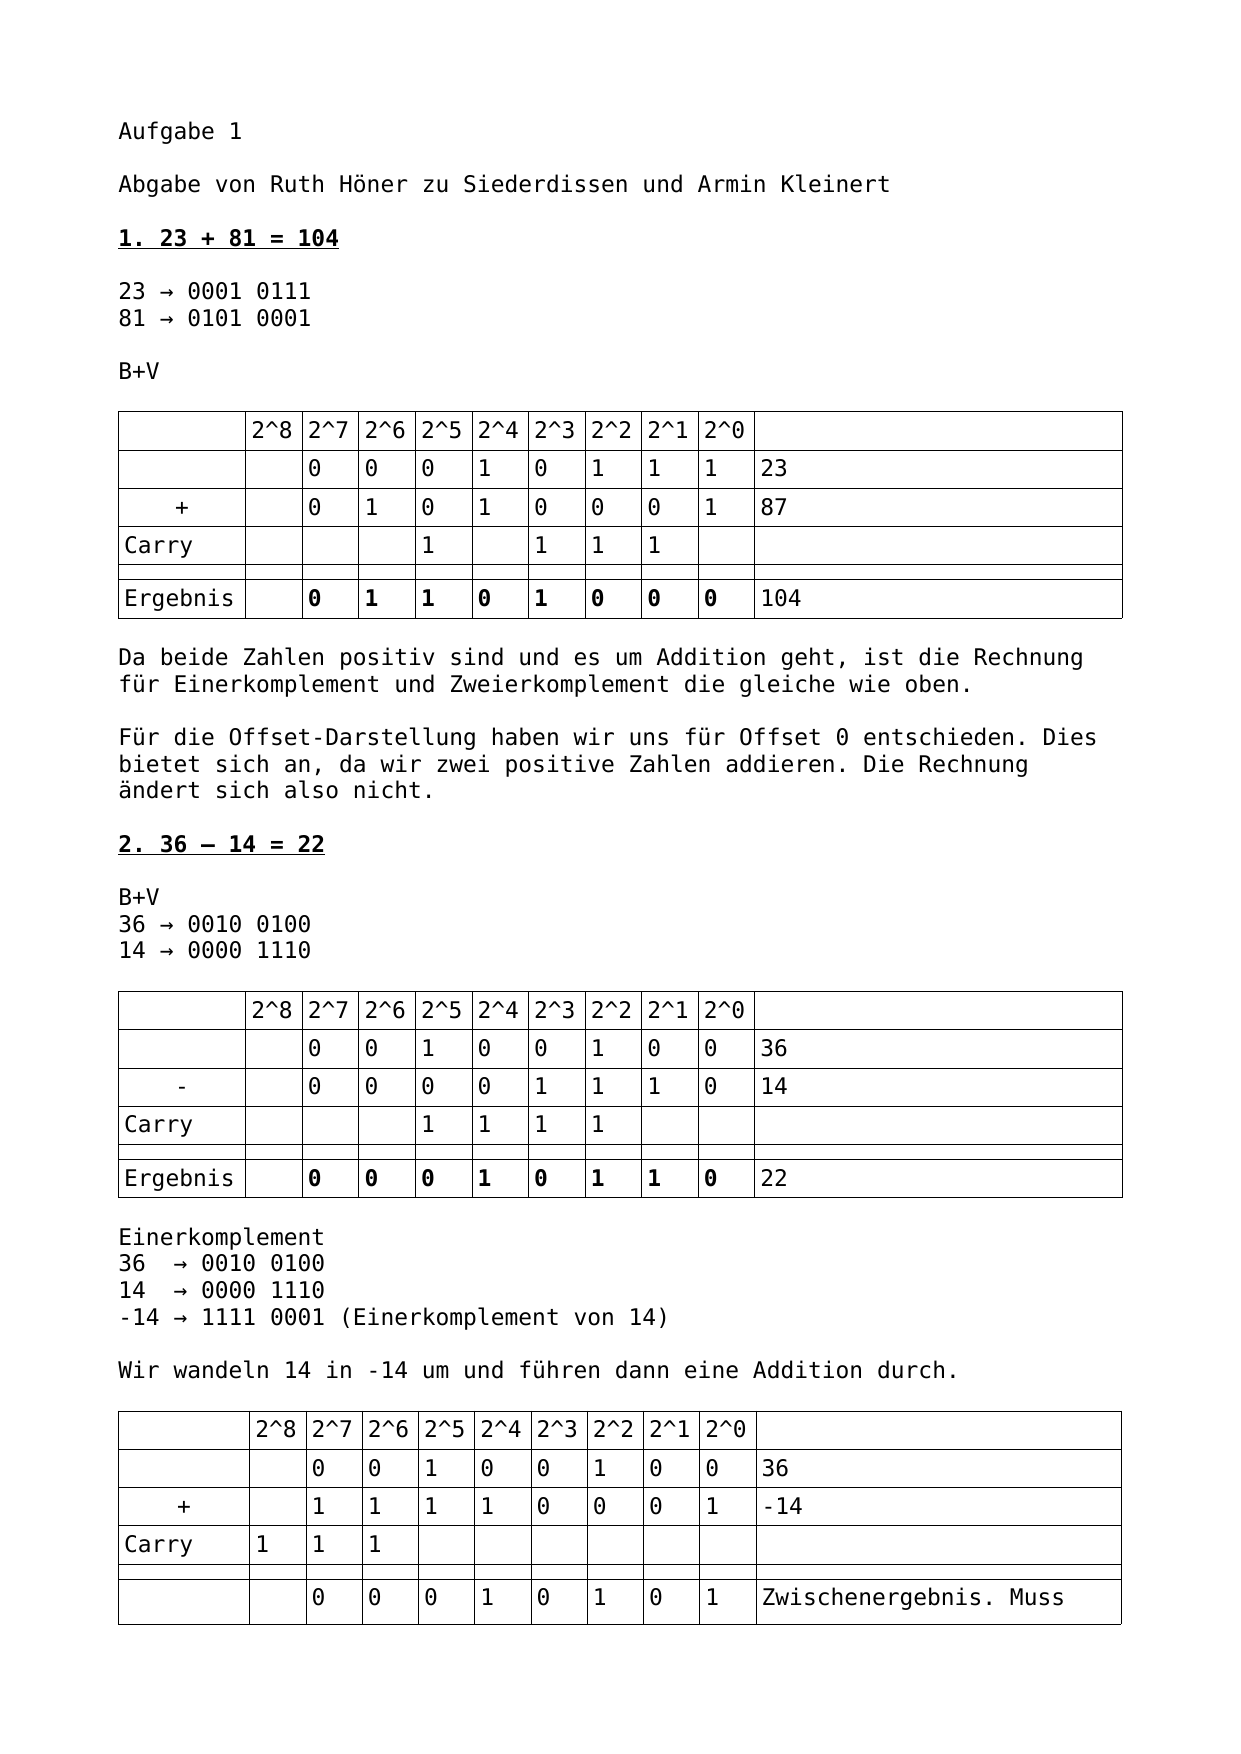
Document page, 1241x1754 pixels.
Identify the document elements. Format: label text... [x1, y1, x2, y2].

table_cell 0 [699, 1030, 754, 1067]
table_cell 0 [416, 451, 472, 488]
table_cell 0 [359, 1160, 415, 1197]
table_cell 1 [363, 1526, 418, 1563]
table_cell [246, 527, 302, 564]
table_header 2^7 [303, 992, 358, 1029]
table_cell 1 [529, 1107, 585, 1144]
table_cell 1 [363, 1488, 418, 1525]
table_cell -14 [757, 1488, 1121, 1525]
table_cell 1 [586, 1107, 641, 1144]
table_cell [532, 1526, 587, 1563]
table_header [755, 412, 1122, 450]
table_cell 1 [473, 1107, 528, 1144]
table_cell 0 [699, 580, 754, 618]
table_cell [699, 1145, 754, 1159]
table_cell 0 [307, 1450, 362, 1487]
table_cell [644, 1565, 699, 1578]
table_cell 0 [586, 580, 641, 618]
table_cell 0 [473, 580, 528, 618]
table_cell [473, 1145, 528, 1159]
table_cell [699, 527, 754, 564]
table_header 2^2 [586, 412, 641, 450]
table_cell 1 [307, 1488, 362, 1525]
text 1. 23 + 81 = 104 [118, 225, 1122, 251]
table_header 2^7 [303, 412, 358, 450]
table_cell 1 [359, 489, 415, 526]
table_cell [246, 1145, 302, 1159]
table_cell 0 [303, 1069, 358, 1106]
table_cell [119, 1145, 245, 1159]
table_cell [250, 1450, 306, 1487]
table_header 2^4 [475, 1412, 531, 1449]
table_cell 0 [529, 1160, 585, 1197]
table_cell 1 [475, 1580, 531, 1623]
text Aufgabe 1 [118, 118, 1122, 145]
table_cell 1 [416, 1030, 472, 1067]
table_cell [119, 1565, 249, 1578]
table_cell [755, 1107, 1122, 1144]
table_cell [246, 451, 302, 488]
table_header 2^0 [699, 992, 754, 1029]
table_cell 1 [419, 1488, 474, 1525]
table_cell [246, 1160, 302, 1197]
table_header 2^0 [700, 1412, 756, 1449]
table_header 2^3 [529, 412, 585, 450]
text Abgabe von Ruth Höner zu Siederdissen und Armin Kleinert [118, 171, 1122, 198]
table_cell [473, 527, 528, 564]
table_cell [757, 1565, 1121, 1578]
text Einerkomplement [118, 1224, 1122, 1251]
table_cell 0 [642, 580, 698, 618]
table_cell 22 [755, 1160, 1122, 1197]
table_cell 1 [473, 1160, 528, 1197]
table_cell 1 [473, 451, 528, 488]
table_cell 1 [586, 1030, 641, 1067]
table_cell [250, 1488, 306, 1525]
table_cell 1 [416, 1107, 472, 1144]
table_cell 1 [700, 1580, 756, 1623]
table_cell 0 [363, 1450, 418, 1487]
table_header 2^5 [419, 1412, 474, 1449]
table_cell [359, 1145, 415, 1159]
table_cell Carry [119, 527, 245, 564]
table_cell [529, 565, 585, 579]
table_header 2^5 [416, 992, 472, 1029]
table_cell [473, 565, 528, 579]
table_header 2^8 [246, 412, 302, 450]
table_cell 1 [588, 1580, 643, 1623]
table_cell 1 [642, 451, 698, 488]
table_cell 0 [307, 1580, 362, 1623]
table_cell [246, 580, 302, 618]
table_cell [416, 1145, 472, 1159]
table_cell + [119, 1488, 249, 1525]
table_cell 1 [642, 527, 698, 564]
table_cell 0 [359, 451, 415, 488]
table_cell [359, 1107, 415, 1144]
table_cell [699, 565, 754, 579]
table_header 2^8 [250, 1412, 306, 1449]
table_cell + [119, 489, 245, 526]
table_cell 0 [303, 489, 358, 526]
table_cell [642, 565, 698, 579]
table_cell 0 [359, 1030, 415, 1067]
table_cell 0 [416, 1069, 472, 1106]
table_cell 1 [699, 451, 754, 488]
table_cell [586, 565, 641, 579]
table_cell Ergebnis [119, 1160, 245, 1197]
table_cell 1 [586, 527, 641, 564]
table_cell 0 [475, 1450, 531, 1487]
table_header 2^2 [586, 992, 641, 1029]
text 81 → 0101 0001 [118, 305, 1122, 331]
table_cell 0 [363, 1580, 418, 1623]
text 14 → 0000 1110 [118, 938, 1122, 964]
table_cell [119, 1580, 249, 1623]
table_cell [755, 527, 1122, 564]
table_cell 1 [307, 1526, 362, 1563]
table_cell 0 [644, 1488, 699, 1525]
table_header 2^7 [307, 1412, 362, 1449]
table_cell [475, 1526, 531, 1563]
table_cell 0 [642, 489, 698, 526]
table_header 2^6 [363, 1412, 418, 1449]
table_cell 104 [755, 580, 1122, 618]
table_cell 1 [416, 527, 472, 564]
table_cell 0 [532, 1450, 587, 1487]
table_header 2^1 [642, 992, 698, 1029]
table_cell [419, 1526, 474, 1563]
table_header [755, 992, 1122, 1029]
text Wir wandeln 14 in -14 um und führen dann eine Addition durch. [118, 1357, 1122, 1384]
table_cell [246, 1069, 302, 1106]
table_cell 0 [642, 1030, 698, 1067]
table_cell 0 [473, 1069, 528, 1106]
table_cell [700, 1565, 756, 1578]
table_cell [586, 1145, 641, 1159]
text 36 → 0010 0100 [118, 1251, 1122, 1277]
table_cell 0 [529, 489, 585, 526]
table_cell 0 [700, 1450, 756, 1487]
table_cell 1 [529, 580, 585, 618]
table_header 2^3 [532, 1412, 587, 1449]
table_cell 1 [473, 489, 528, 526]
table_cell Ergebnis [119, 580, 245, 618]
table_cell 0 [586, 489, 641, 526]
table_cell 1 [359, 580, 415, 618]
text -14 → 1111 0001 (Einerkomplement von 14) [118, 1304, 1122, 1331]
table_cell [303, 565, 358, 579]
table_cell [642, 1107, 698, 1144]
table_cell 1 [475, 1488, 531, 1525]
table_cell [307, 1565, 362, 1578]
table_cell 0 [416, 489, 472, 526]
table_cell 87 [755, 489, 1122, 526]
table_cell 14 [755, 1069, 1122, 1106]
table_header 2^4 [473, 412, 528, 450]
table_cell 1 [699, 489, 754, 526]
table_cell 0 [588, 1488, 643, 1525]
table_header 2^0 [699, 412, 754, 450]
table_cell [303, 1107, 358, 1144]
table_header 2^6 [359, 992, 415, 1029]
table_cell 1 [588, 1450, 643, 1487]
table_cell [119, 1450, 249, 1487]
table_header [119, 1412, 249, 1449]
table_cell [416, 565, 472, 579]
table_cell 0 [473, 1030, 528, 1067]
table_cell 0 [529, 451, 585, 488]
table_header 2^3 [529, 992, 585, 1029]
table_cell [250, 1565, 306, 1578]
text 36 → 0010 0100 [118, 911, 1122, 938]
table_cell [755, 565, 1122, 579]
table_cell 0 [529, 1030, 585, 1067]
table_cell [757, 1526, 1121, 1563]
table_cell [699, 1107, 754, 1144]
table_cell [475, 1565, 531, 1578]
table_cell [246, 489, 302, 526]
table_header 2^4 [473, 992, 528, 1029]
table_cell [363, 1565, 418, 1578]
table_header 2^5 [416, 412, 472, 450]
table_cell 1 [586, 1160, 641, 1197]
table_cell [303, 1145, 358, 1159]
table_cell [119, 1030, 245, 1067]
table_cell 1 [586, 1069, 641, 1106]
table_cell [303, 527, 358, 564]
table_cell [700, 1526, 756, 1563]
table_header [119, 412, 245, 450]
table_cell 0 [644, 1580, 699, 1623]
table_cell [755, 1145, 1122, 1159]
table_header [119, 992, 245, 1029]
text 2. 36 – 14 = 22 [118, 831, 1122, 858]
table_cell 1 [700, 1488, 756, 1525]
table_cell 1 [419, 1450, 474, 1487]
table_cell [644, 1526, 699, 1563]
table_cell [529, 1145, 585, 1159]
table_cell 23 [755, 451, 1122, 488]
text Für die Offset-Darstellung haben wir uns für Offset 0 entschieden. Dies bietet sich an, da wir zwei positive Zahlen addieren. Die Rechnung ändert sich also nicht. [118, 724, 1122, 804]
table_cell [119, 451, 245, 488]
table_cell [246, 1030, 302, 1067]
table_header 2^2 [588, 1412, 643, 1449]
text Da beide Zahlen positiv sind und es um Addition geht, ist die Rechnung für Einerkomplement und Zweierkomplement die gleiche wie oben. [118, 644, 1122, 698]
table_cell 0 [644, 1450, 699, 1487]
table_cell [588, 1526, 643, 1563]
table_cell 0 [532, 1488, 587, 1525]
table_cell [250, 1580, 306, 1623]
table_cell 0 [303, 451, 358, 488]
table_cell 0 [303, 580, 358, 618]
table_cell 1 [586, 451, 641, 488]
table_cell 1 [642, 1160, 698, 1197]
table_cell 0 [416, 1160, 472, 1197]
table_cell 1 [416, 580, 472, 618]
text B+V [118, 884, 1122, 911]
table_header 2^1 [644, 1412, 699, 1449]
table_cell [246, 565, 302, 579]
table_cell 1 [529, 527, 585, 564]
table_cell [419, 1565, 474, 1578]
table_cell 0 [419, 1580, 474, 1623]
text B+V [118, 358, 1122, 385]
table_header [757, 1412, 1121, 1449]
table_cell [359, 565, 415, 579]
table_cell [246, 1107, 302, 1144]
table_cell 1 [529, 1069, 585, 1106]
table_cell [642, 1145, 698, 1159]
table_cell [359, 527, 415, 564]
table_cell 1 [250, 1526, 306, 1563]
text 23 → 0001 0111 [118, 278, 1122, 305]
table_header 2^1 [642, 412, 698, 450]
table_cell Carry [119, 1107, 245, 1144]
table_cell 36 [755, 1030, 1122, 1067]
table_cell - [119, 1069, 245, 1106]
table_cell 0 [303, 1030, 358, 1067]
text 14 → 0000 1110 [118, 1277, 1122, 1304]
table_cell Zwischenergebnis. Muss [757, 1580, 1121, 1623]
table_header 2^8 [246, 992, 302, 1029]
table_cell 1 [642, 1069, 698, 1106]
table_cell [119, 565, 245, 579]
table_cell [532, 1565, 587, 1578]
table_cell 0 [303, 1160, 358, 1197]
table_cell 0 [359, 1069, 415, 1106]
table_cell [588, 1565, 643, 1578]
table_cell 0 [699, 1069, 754, 1106]
table_header 2^6 [359, 412, 415, 450]
table_cell 0 [532, 1580, 587, 1623]
table_cell 0 [699, 1160, 754, 1197]
table_cell 36 [757, 1450, 1121, 1487]
table_cell Carry [119, 1526, 249, 1563]
